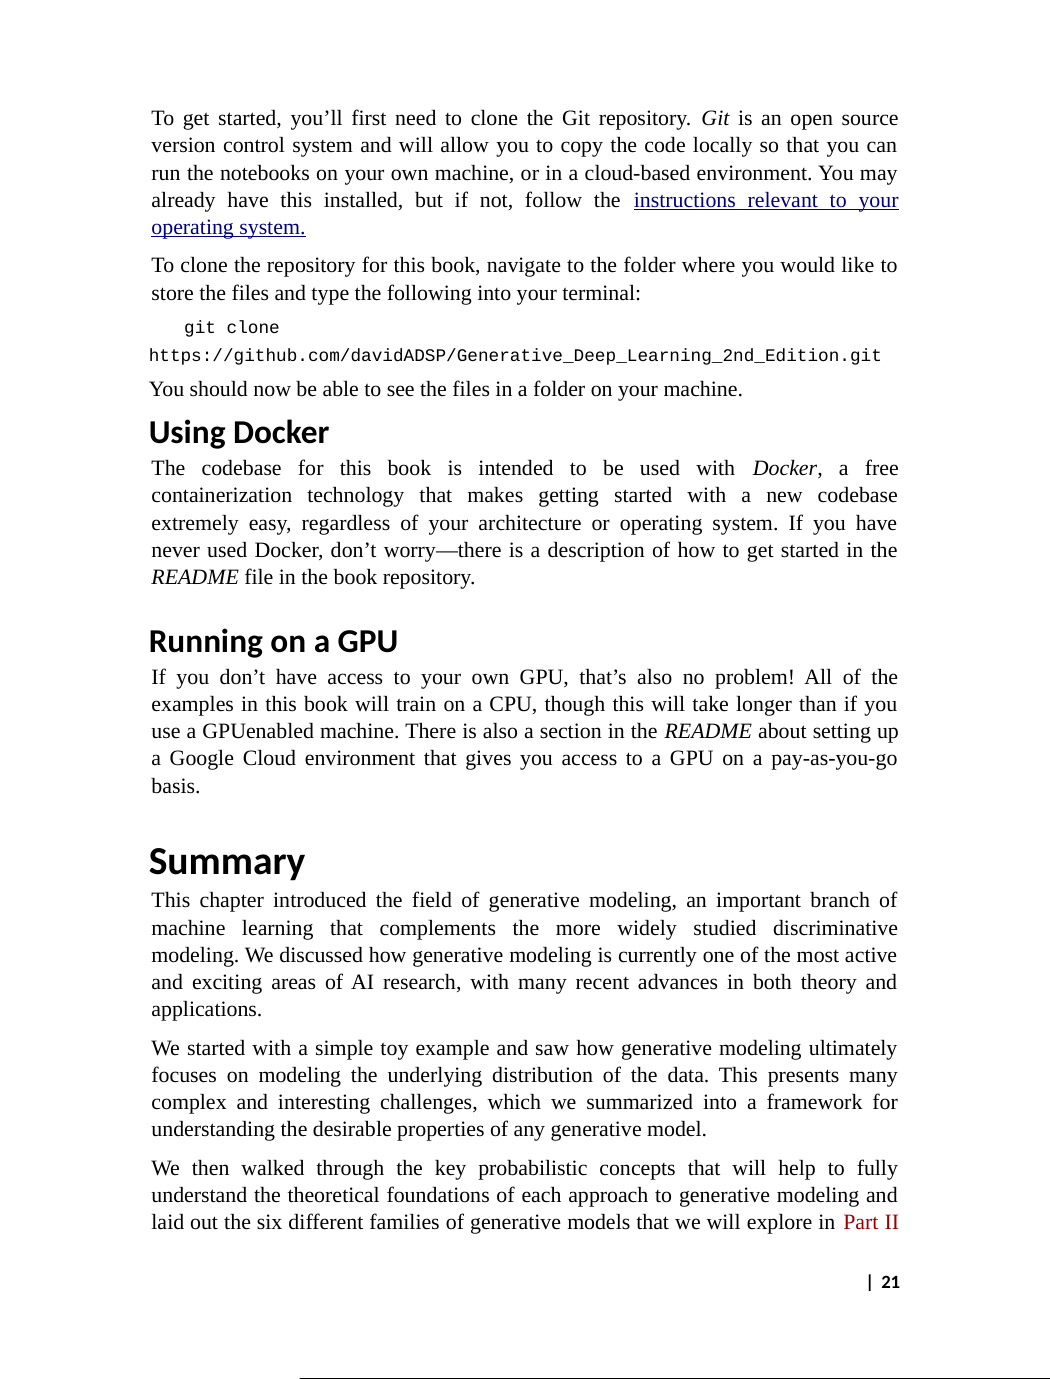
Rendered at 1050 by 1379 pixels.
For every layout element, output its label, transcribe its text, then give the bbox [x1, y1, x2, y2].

text Using Docker [148, 412, 900, 452]
text To get started, you’ll first need to clone the Git repository. Git is an open source version control system and will allow you to copy the code locally so that you can run the notebooks on your own machine, or in a cloud-based environment. You may already have this installed, but if not, follow the instructions relevant to your operating system. [151, 105, 899, 239]
text Running on a GPU [148, 620, 900, 661]
text To clone the repository for this book, navigate to the folder where you would like to store the files and type the following into your terminal: [151, 252, 899, 305]
text The codebase for this book is intended to be used with Docker, a free containerization technology that makes getting started with a new codebase extremely easy, regardless of your architecture or operating system. If you have never used Docker, don’t worry—there is a description of how to get started in the README file in the book repository. [151, 455, 899, 589]
text We started with a simple toy example and saw how generative modeling ultimately focuses on modeling the underlying distribution of the data. This presents many complex and interesting challenges, which we summarized into a framework for understanding the desirable properties of any generative model. [151, 1034, 899, 1141]
text This chapter introduced the field of generative modeling, an important branch of machine learning that complements the more widely studied discriminative modeling. We discussed how generative modeling is currently one of the most active and exciting areas of AI research, with many recent advances in both theory and applications. [151, 887, 899, 1021]
text We then walked through the key probabilistic concepts that will help to fully understand the theoretical foundations of each approach to generative modeling and laid out the six different families of generative models that we will explore in Part II [151, 1155, 899, 1234]
text git clone https://github.com/davidADSP/Generative_Deep_Learning_2nd_Edition.git You should now be able to see the files in a folder on your machine. [148, 318, 894, 401]
text Summary [148, 836, 900, 884]
text If you don’t have access to your own GPU, that’s also no problem! All of the examples in this book will train on a CPU, though this will take longer than if you use a GPUenabled machine. There is also a section in the README about setting up a Google Cloud environment that gives you access to a GPU on a pay-as-you-go basis. [151, 664, 899, 798]
